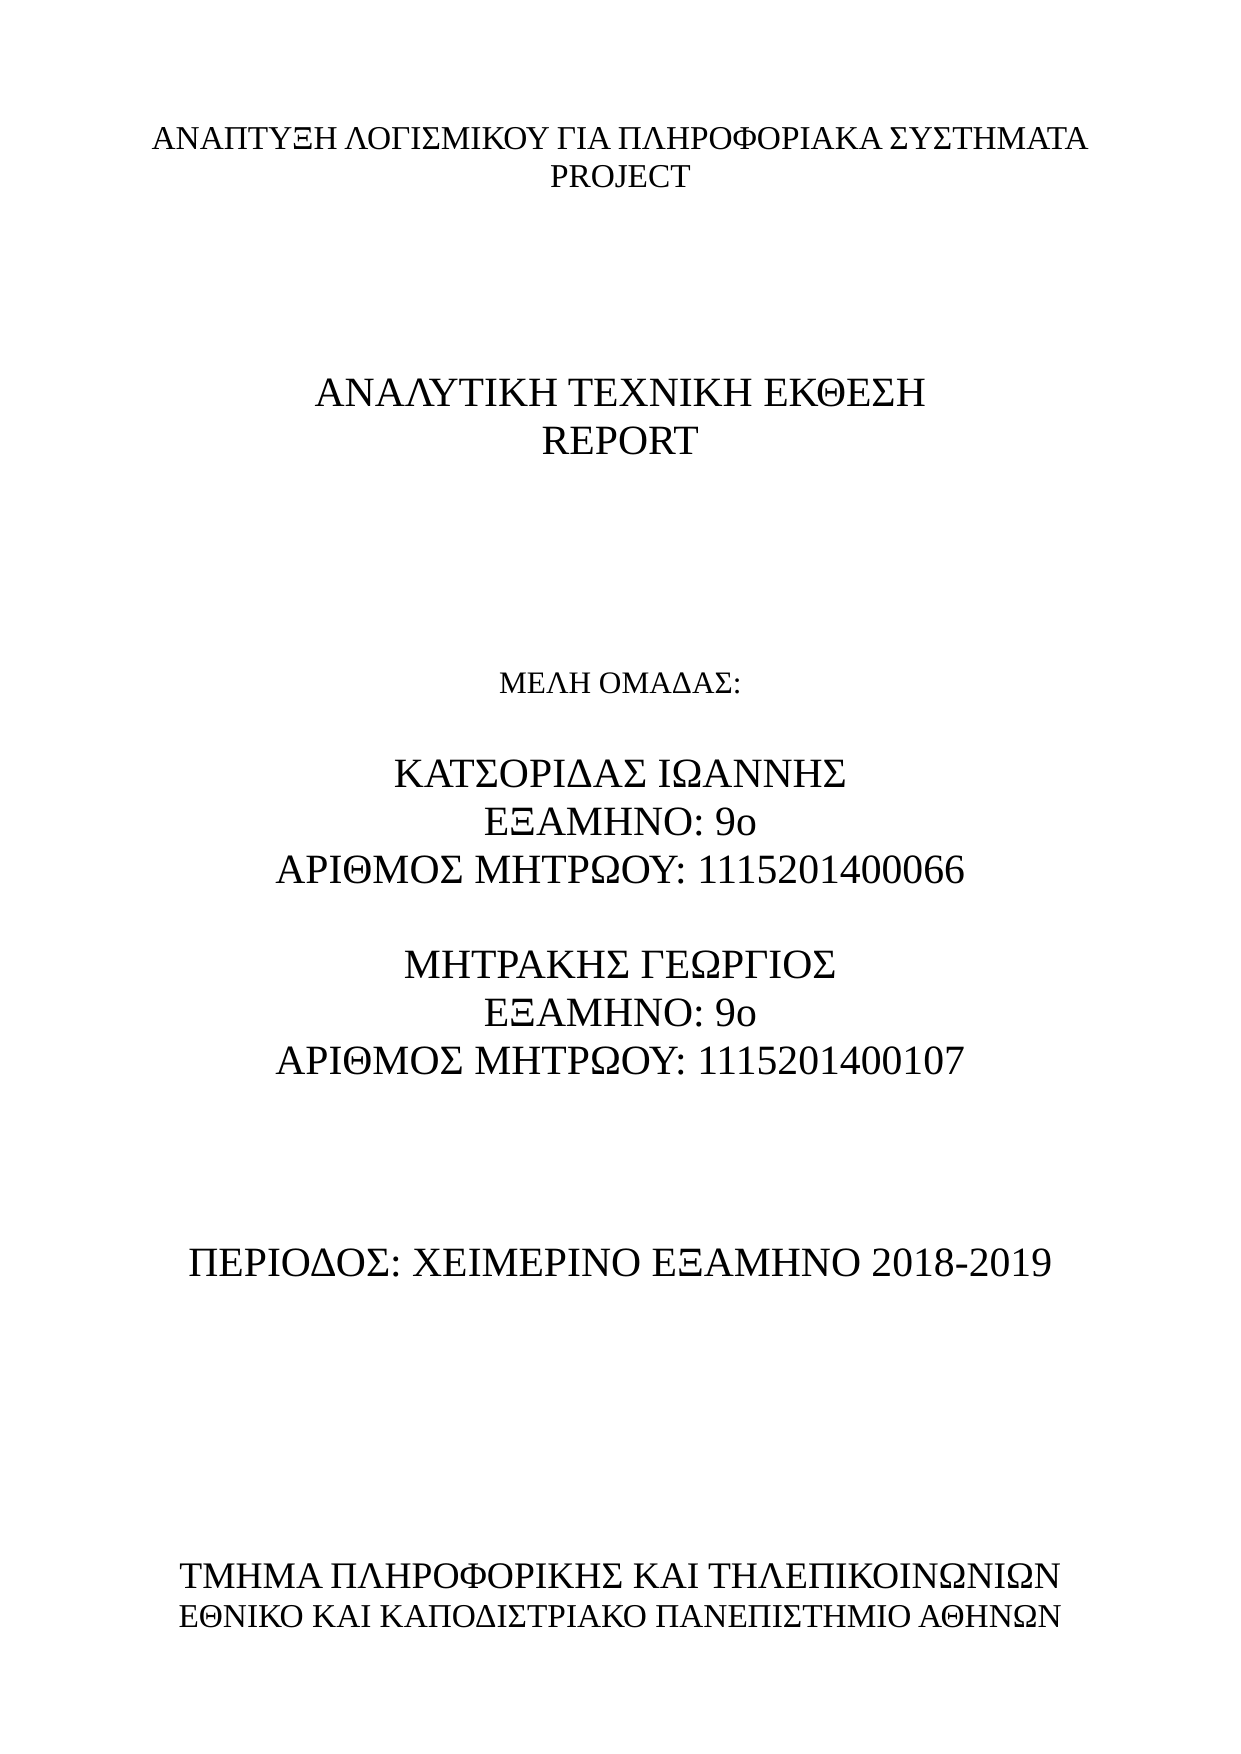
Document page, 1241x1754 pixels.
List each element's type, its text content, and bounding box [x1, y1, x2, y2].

text ΑΝΑΠΤΥΞΗ ΛΟΓΙΣΜΙΚΟΥ ΓΙΑ ΠΛΗΡΟΦΟΡΙΑΚΑ ΣΥΣΤΗΜΑΤΑ [118, 118, 1122, 156]
text ΕΘΝΙΚΟ ΚΑΙ ΚΑΠΟΔΙΣΤΡΙΑΚΟ ΠΑΝΕΠΙΣΤΗΜΙΟ ΑΘΗΝΩΝ [118, 1596, 1122, 1635]
text ΜΕΛΗ ΟΜΑΔΑΣ: [118, 664, 1122, 700]
text ΕΞΑΜΗΝΟ: 9ο [118, 796, 1122, 844]
text PROJECT [118, 156, 1122, 195]
text ΑΝΑΛΥΤΙΚΗ ΤΕΧΝΙΚΗ ΕΚΘΕΣΗ [118, 367, 1122, 415]
text ΜΗΤΡΑΚΗΣ ΓΕΩΡΓΙΟΣ [118, 940, 1122, 988]
text ΠΕΡΙΟΔΟΣ: ΧΕΙΜΕΡΙΝΟ ΕΞΑΜΗΝΟ 2018-2019 [118, 1237, 1122, 1285]
text ΚΑΤΣΟΡΙΔΑΣ ΙΩΑΝΝΗΣ [118, 748, 1122, 796]
text ΑΡΙΘΜΟΣ ΜΗΤΡΩΟΥ: 1115201400107 [118, 1036, 1122, 1084]
text ΤΜΗΜΑ ΠΛΗΡΟΦΟΡΙΚΗΣ ΚΑΙ ΤΗΛΕΠΙΚΟΙΝΩΝΙΩΝ [118, 1553, 1122, 1596]
text REPORT [118, 415, 1122, 463]
text ΑΡΙΘΜΟΣ ΜΗΤΡΩΟΥ: 1115201400066 [118, 844, 1122, 892]
text ΕΞΑΜΗΝΟ: 9ο [118, 988, 1122, 1036]
